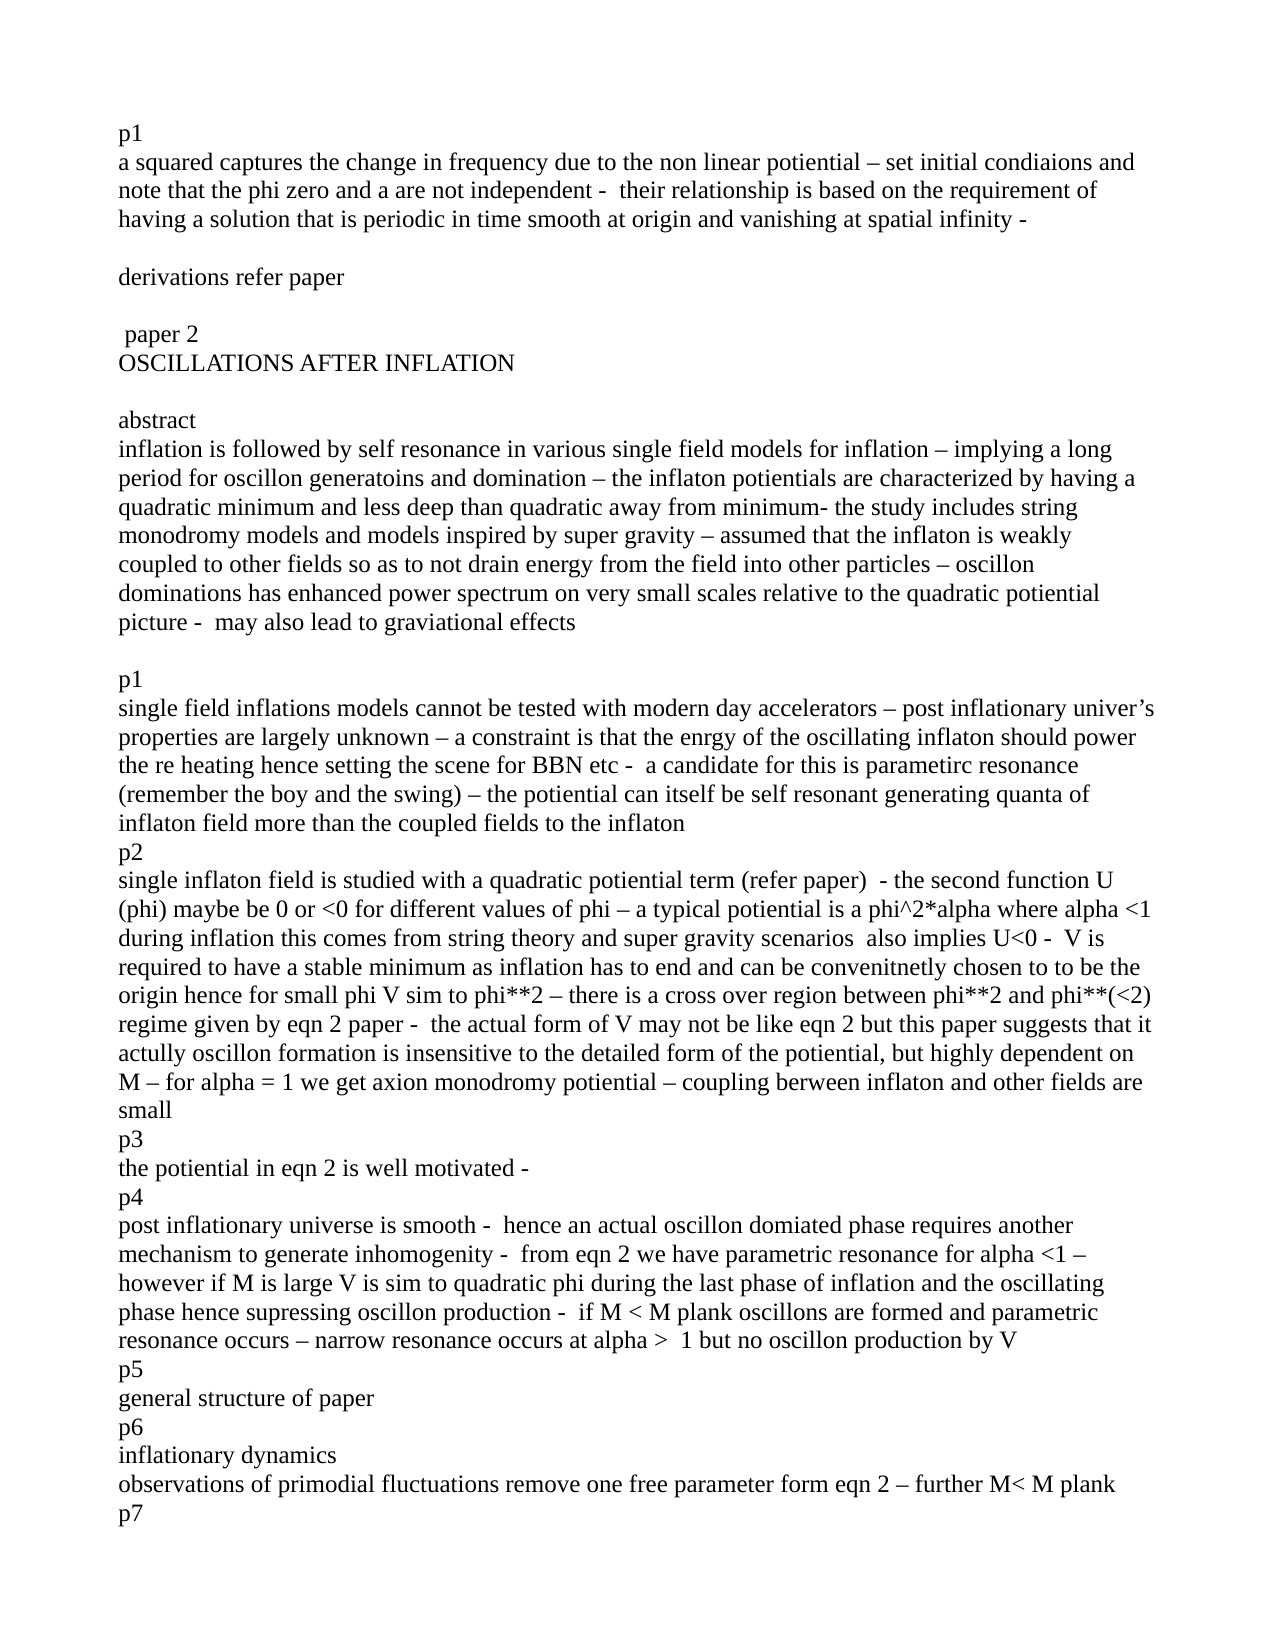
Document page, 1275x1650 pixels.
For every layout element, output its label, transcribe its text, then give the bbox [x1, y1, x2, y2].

text observations of primodial fluctuations remove one free parameter form eqn 2 – further M< M plank [118, 1469, 1157, 1498]
text p5 [118, 1354, 1157, 1383]
text p1 [118, 664, 1157, 693]
text inflationary dynamics [118, 1441, 1157, 1469]
text the potiential in eqn 2 is well motivated - [118, 1153, 1157, 1182]
text inflation is followed by self resonance in various single field models for inflation – implying a long period for oscillon generatoins and domination – the inflaton potientials are characterized by having a quadratic minimum and less deep than quadratic away from minimum- the study includes string monodromy models and models inspired by super gravity – assumed that the inflaton is weakly coupled to other fields so as to not drain energy from the field into other particles – oscillon dominations has enhanced power spectrum on very small scales relative to the quadratic potiential picture - may also lead to graviational effects [118, 434, 1157, 636]
text paper 2 [118, 319, 1157, 348]
text post inflationary universe is smooth - hence an actual oscillon domiated phase requires another mechanism to generate inhomogenity - from eqn 2 we have parametric resonance for alpha <1 – however if M is large V is sim to quadratic phi during the last phase of inflation and the oscillating phase hence supressing oscillon production - if M < M plank oscillons are formed and parametric resonance occurs – narrow resonance occurs at alpha > 1 but no oscillon production by V [118, 1211, 1157, 1354]
text p4 [118, 1182, 1157, 1211]
text p2 [118, 837, 1157, 866]
text p6 [118, 1412, 1157, 1441]
text p3 [118, 1124, 1157, 1153]
text single field inflations models cannot be tested with modern day accelerators – post inflationary univer’s properties are largely unknown – a constraint is that the enrgy of the oscillating inflaton should power the re heating hence setting the scene for BBN etc - a candidate for this is parametirc resonance (remember the boy and the swing) – the potiential can itself be self resonant generating quanta of inflaton field more than the coupled fields to the inflaton [118, 693, 1157, 837]
text p1 [118, 118, 1157, 147]
text abstract [118, 406, 1157, 434]
text general structure of paper [118, 1383, 1157, 1412]
text single inflaton field is studied with a quadratic potiential term (refer paper) - the second function U (phi) maybe be 0 or <0 for different values of phi – a typical potiential is a phi^2*alpha where alpha <1 during inflation this comes from string theory and super gravity scenarios also implies U<0 - V is required to have a stable minimum as inflation has to end and can be convenitnetly chosen to to be the origin hence for small phi V sim to phi**2 – there is a cross over region between phi**2 and phi**(<2) regime given by eqn 2 paper - the actual form of V may not be like eqn 2 but this paper suggests that it actully oscillon formation is insensitive to the detailed form of the potiential, but highly dependent on M – for alpha = 1 we get axion monodromy potiential – coupling berween inflaton and other fields are small [118, 866, 1157, 1124]
text OSCILLATIONS AFTER INFLATION [118, 348, 1157, 377]
text derivations refer paper [118, 262, 1157, 291]
text p7 [118, 1498, 1157, 1527]
text a squared captures the change in frequency due to the non linear potiential – set initial condiaions and note that the phi zero and a are not independent - their relationship is based on the requirement of having a solution that is periodic in time smooth at origin and vanishing at spatial infinity - [118, 147, 1157, 233]
